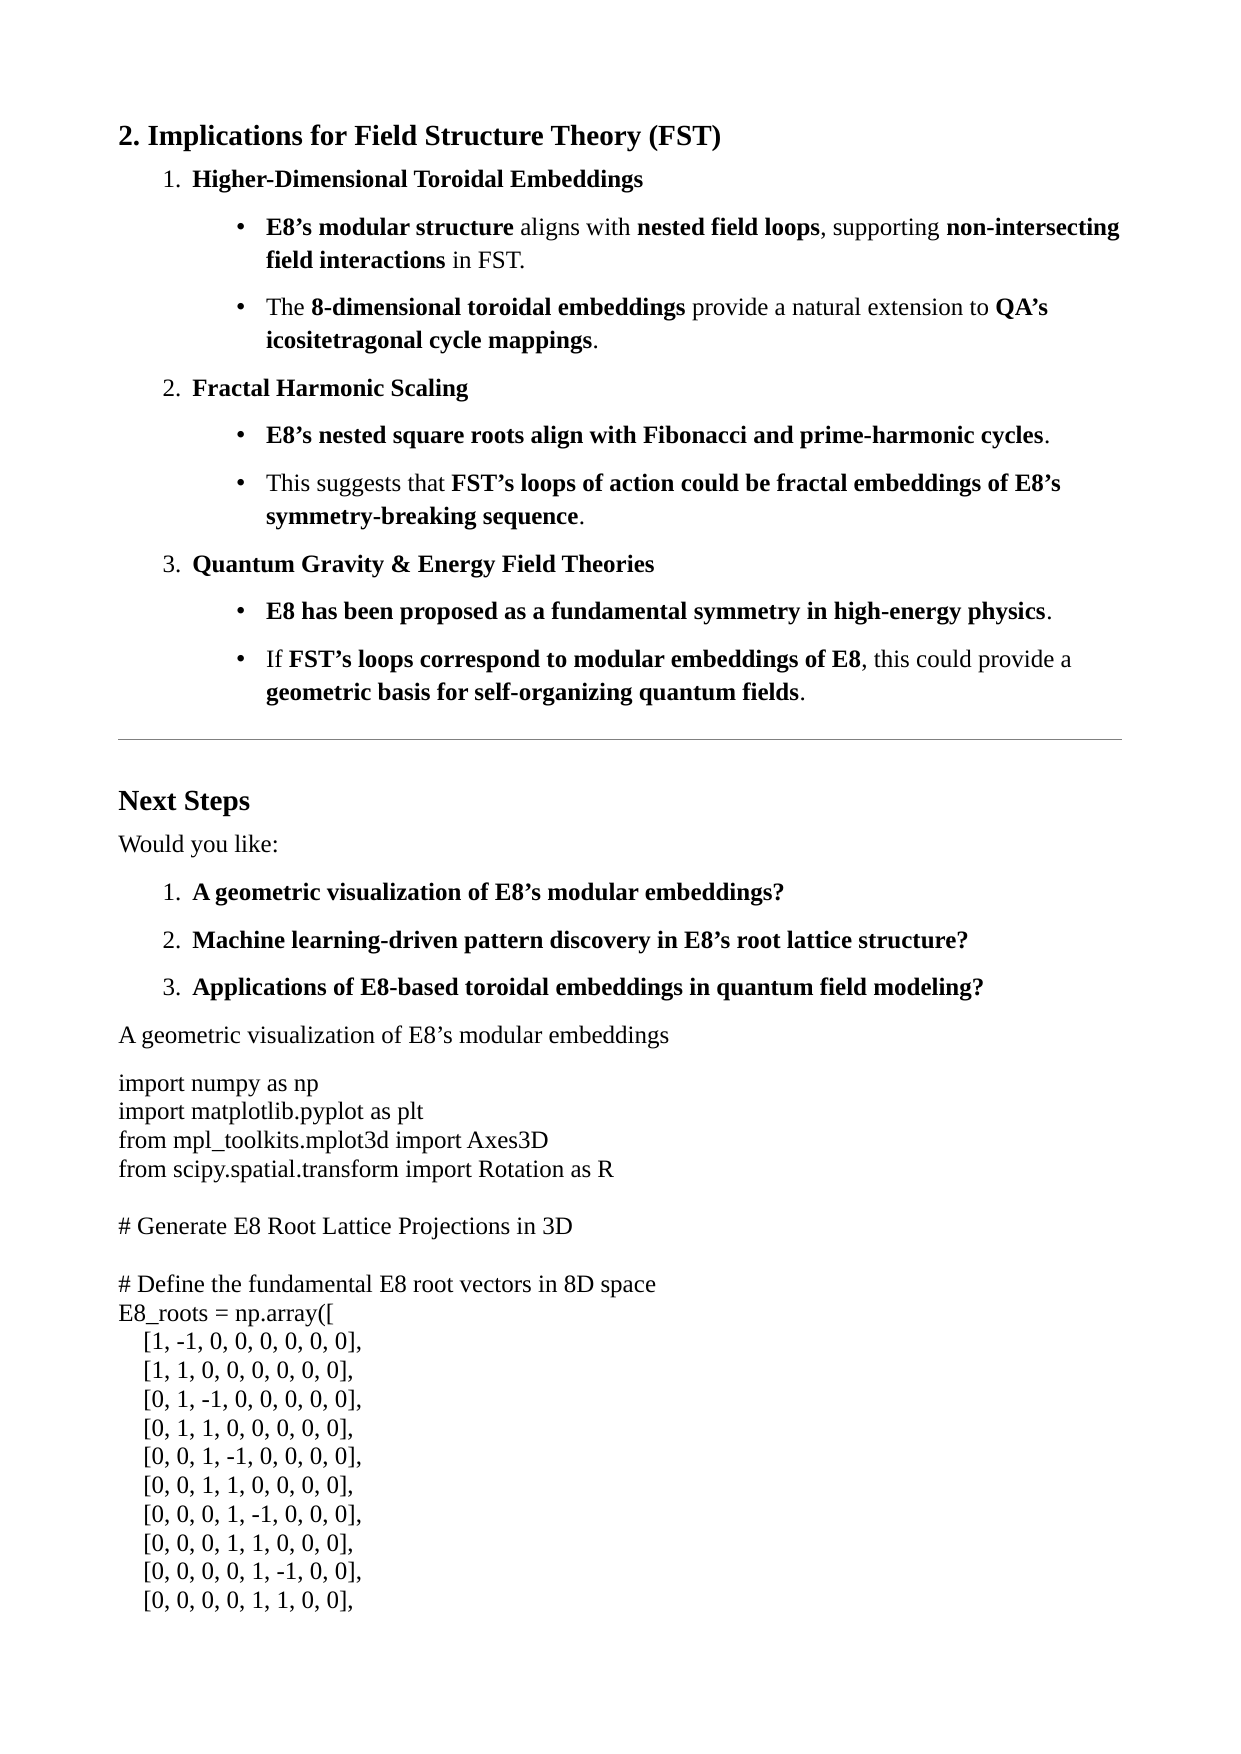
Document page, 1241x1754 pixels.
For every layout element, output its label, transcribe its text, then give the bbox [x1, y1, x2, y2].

list Higher-Dimensional Toroidal Embeddings [162, 164, 1122, 193]
list Applications of E8-based toroidal embeddings in quantum field modeling? 🚀 [162, 972, 1122, 1001]
text import numpy as np [118, 1068, 1122, 1096]
text [1, 1, 0, 0, 0, 0, 0, 0], [118, 1355, 1122, 1384]
text [0, 1, -1, 0, 0, 0, 0, 0], [118, 1384, 1122, 1413]
text [0, 1, 1, 0, 0, 0, 0, 0], [118, 1413, 1122, 1441]
list This suggests that FST’s loops of action could be fractal embeddings of E8’s symmetry-breaking sequence. [236, 468, 1122, 530]
text [0, 0, 0, 1, -1, 0, 0, 0], [118, 1499, 1122, 1528]
subtitle 2. Implications for Field Structure Theory (FST) [118, 118, 1122, 152]
list E8’s nested square roots align with Fibonacci and prime-harmonic cycles. [236, 421, 1122, 449]
text # Generate E8 Root Lattice Projections in 3D [118, 1211, 1122, 1240]
list A geometric visualization of E8’s modular embeddings? [162, 877, 1122, 906]
text [0, 0, 0, 0, 1, -1, 0, 0], [118, 1556, 1122, 1585]
list The 8-dimensional toroidal embeddings provide a natural extension to QA’s icositetragonal cycle mappings. [236, 292, 1122, 354]
text [0, 0, 0, 0, 1, 1, 0, 0], [118, 1585, 1122, 1614]
text Would you like: [118, 829, 1122, 858]
list Machine learning-driven pattern discovery in E8’s root lattice structure? [162, 925, 1122, 953]
text E8_roots = np.array([ [118, 1298, 1122, 1326]
text [0, 0, 1, 1, 0, 0, 0, 0], [118, 1470, 1122, 1499]
list Fractal Harmonic Scaling [162, 373, 1122, 402]
text [0, 0, 1, -1, 0, 0, 0, 0], [118, 1441, 1122, 1470]
text # Define the fundamental E8 root vectors in 8D space [118, 1269, 1122, 1298]
list Quantum Gravity & Energy Field Theories [162, 549, 1122, 578]
text from scipy.spatial.transform import Rotation as R [118, 1154, 1122, 1183]
list E8’s modular structure aligns with nested field loops, supporting non-intersecting field interactions in FST. [236, 212, 1122, 273]
text [0, 0, 0, 1, 1, 0, 0, 0], [118, 1528, 1122, 1556]
text import matplotlib.pyplot as plt [118, 1096, 1122, 1125]
list If FST’s loops correspond to modular embeddings of E8, this could provide a geometric basis for self-organizing quantum fields. [236, 644, 1122, 706]
text [1, -1, 0, 0, 0, 0, 0, 0], [118, 1326, 1122, 1355]
list E8 has been proposed as a fundamental symmetry in high-energy physics. [236, 596, 1122, 625]
subtitle Next Steps [118, 783, 1122, 817]
text from mpl_toolkits.mplot3d import Axes3D [118, 1125, 1122, 1154]
text A geometric visualization of E8’s modular embeddings [118, 1020, 1122, 1049]
